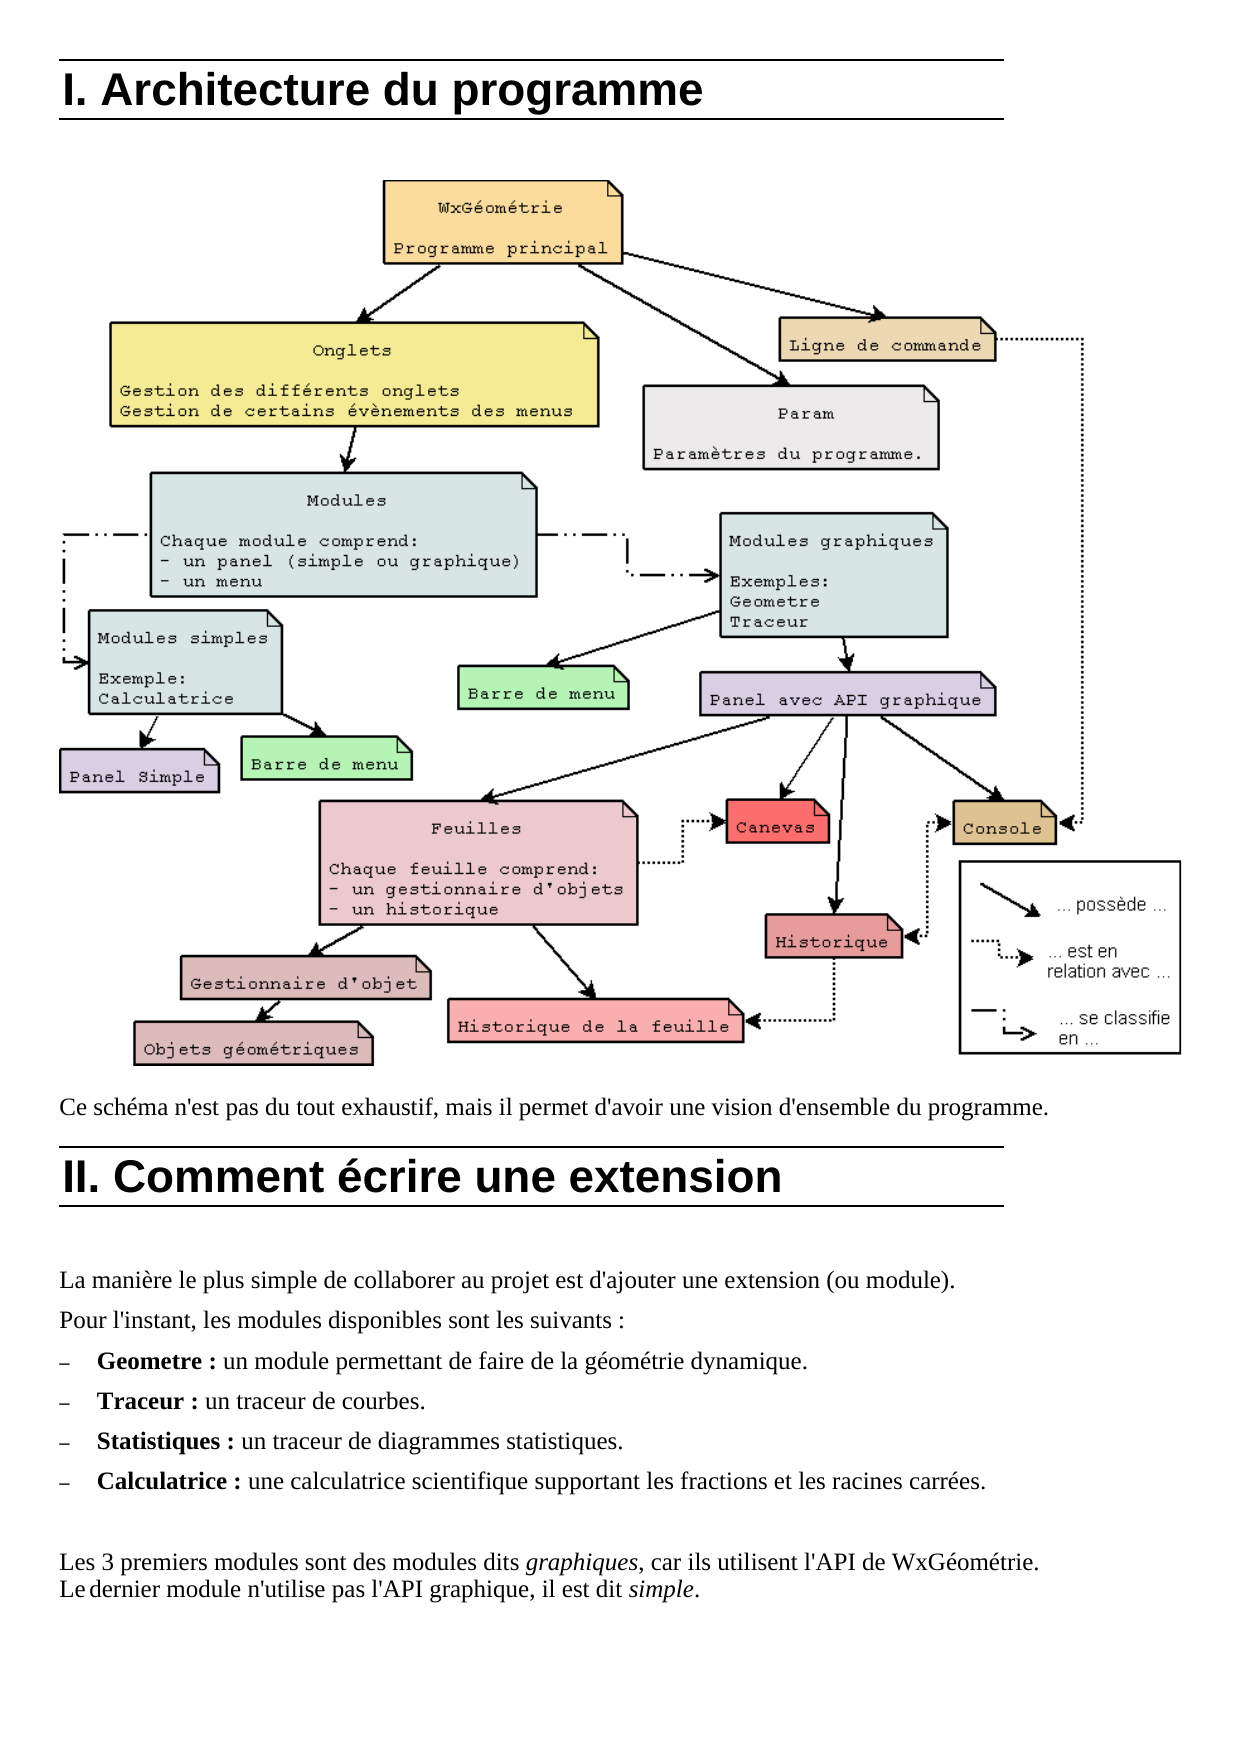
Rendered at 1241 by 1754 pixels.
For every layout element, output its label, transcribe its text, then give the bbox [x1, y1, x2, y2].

picture [59, 180, 1182, 1066]
subtitle I. Architecture du programme [59, 61, 1004, 118]
list Geometre : un module permettant de faire de la géométrie dynamique. [59, 1347, 1181, 1374]
text Pour l'instant, les modules disponibles sont les suivants : [59, 1307, 1181, 1334]
list Calculatrice : une calculatrice scientifique supportant les fractions et les racines carrées. [59, 1467, 1181, 1495]
text Les 3 premiers modules sont des modules dits graphiques, car ils utilisent l'API de WxGéométrie. Le dernier module n'utilise pas l'API graphique, il est dit simple. [59, 1548, 1181, 1603]
text La manière le plus simple de collaborer au projet est d'ajouter une extension (ou module). [59, 1266, 1181, 1294]
list Statistiques : un traceur de diagrammes statistiques. [59, 1427, 1181, 1455]
subtitle II. Comment écrire une extension [59, 1148, 1004, 1205]
text Ce schéma n'est pas du tout exhaustif, mais il permet d'avoir une vision d'ensemble du programme. [59, 1093, 1181, 1121]
list Traceur : un traceur de courbes. [59, 1387, 1181, 1415]
